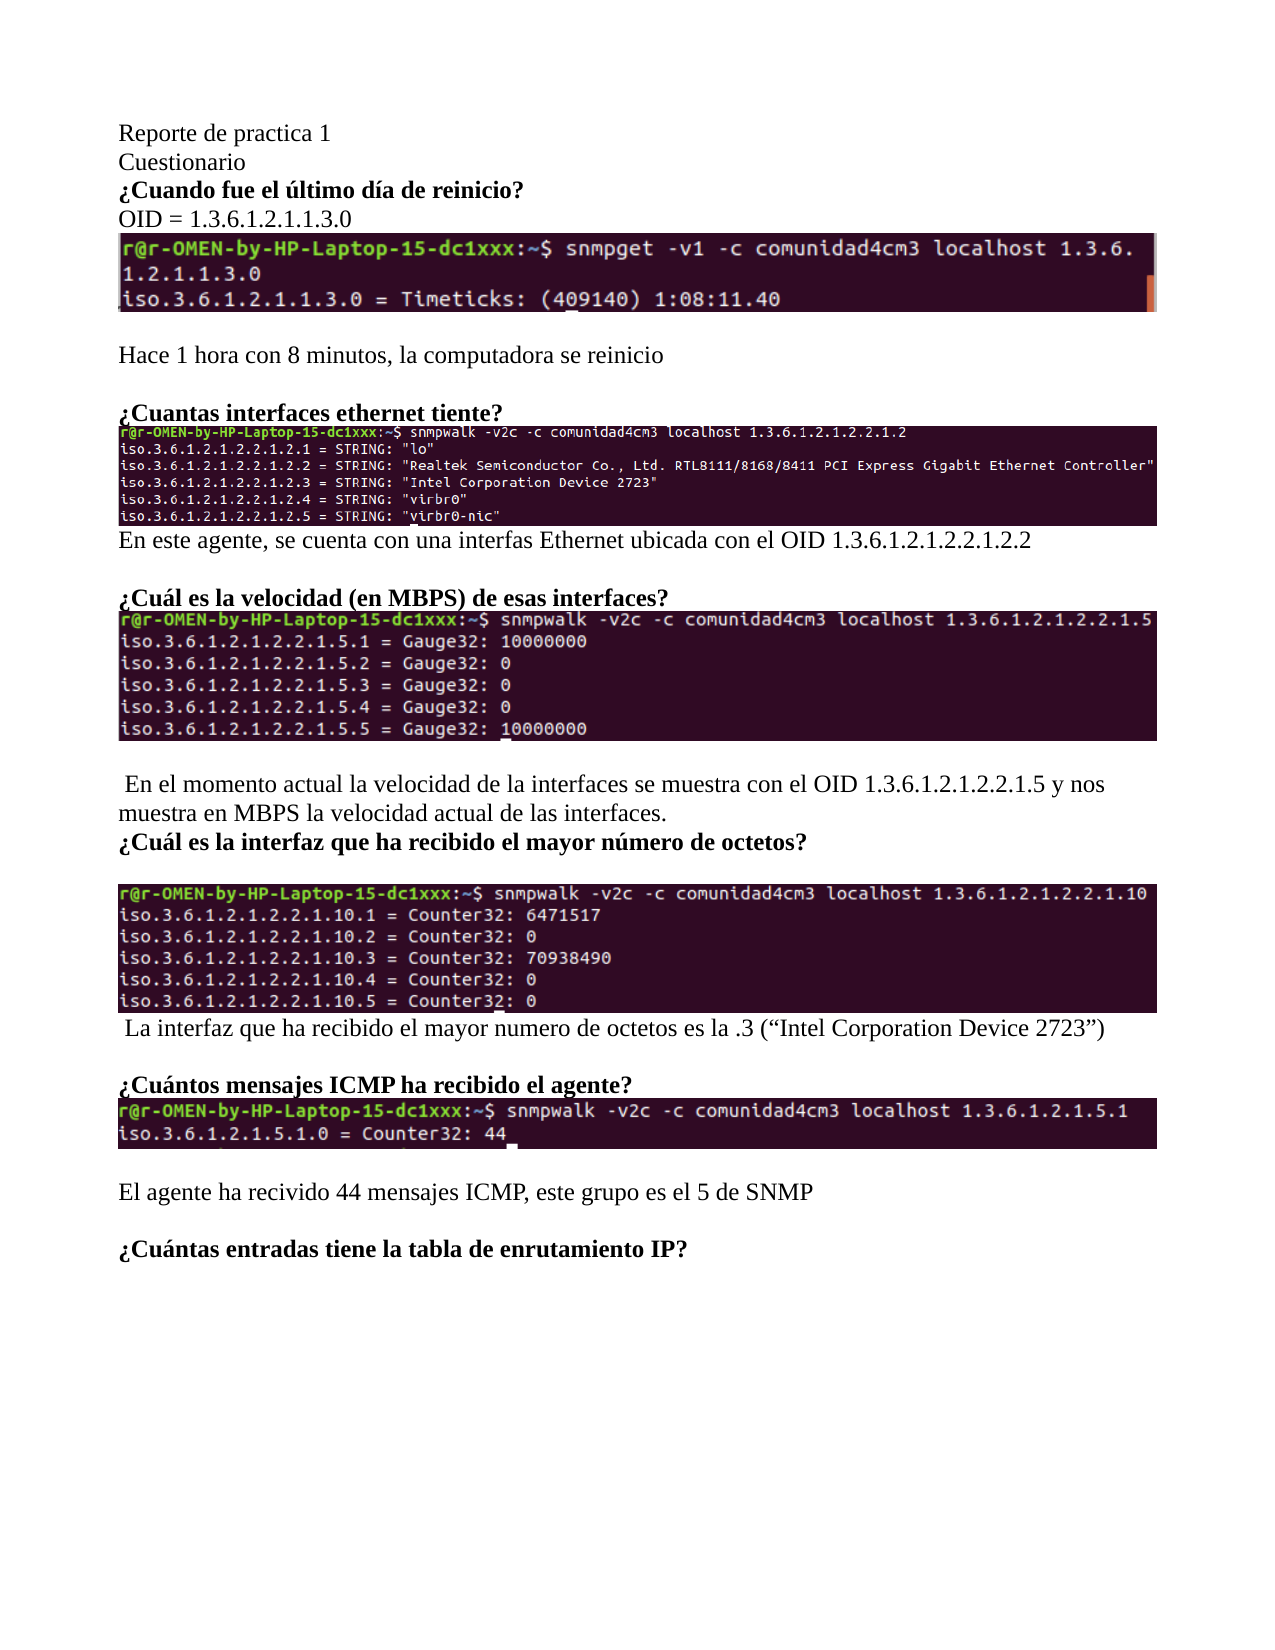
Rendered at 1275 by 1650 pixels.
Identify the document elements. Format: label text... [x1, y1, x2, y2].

text ¿Cuantas interfaces ethernet tiente? [118, 398, 1157, 426]
text En este agente, se cuenta con una interfas Ethernet ubicada con el OID 1.3.6.1.2.1.2.2.1.2.2 [118, 526, 1157, 554]
picture [118, 1098, 1157, 1149]
text En el momento actual la velocidad de la interfaces se muestra con el OID 1.3.6.1.2.1.2.2.1.5 y nos muestra en MBPS la velocidad actual de las interfaces. [118, 769, 1157, 827]
text ¿Cuál es la velocidad (en MBPS) de esas interfaces? [118, 583, 1157, 611]
text ¿Cuál es la interfaz que ha recibido el mayor número de octetos? [118, 827, 1157, 856]
picture [118, 233, 1157, 312]
text Hace 1 hora con 8 minutos, la computadora se reinicio [118, 341, 1157, 369]
text Cuestionario [118, 147, 1157, 176]
picture [118, 426, 1157, 526]
text ¿Cuántas entradas tiene la tabla de enrutamiento IP? [118, 1234, 1157, 1263]
text OID = 1.3.6.1.2.1.1.3.0 [118, 204, 1157, 233]
text Reporte de practica 1 [118, 118, 1157, 147]
text ¿Cuando fue el último día de reinicio? [118, 176, 1157, 204]
picture [118, 611, 1157, 741]
text La interfaz que ha recibido el mayor numero de octetos es la .3 (“Intel Corporation Device 2723”) [118, 1013, 1157, 1041]
picture [118, 884, 1157, 1013]
text El agente ha recivido 44 mensajes ICMP, este grupo es el 5 de SNMP [118, 1177, 1157, 1206]
text ¿Cuántos mensajes ICMP ha recibido el agente? [118, 1070, 1157, 1098]
